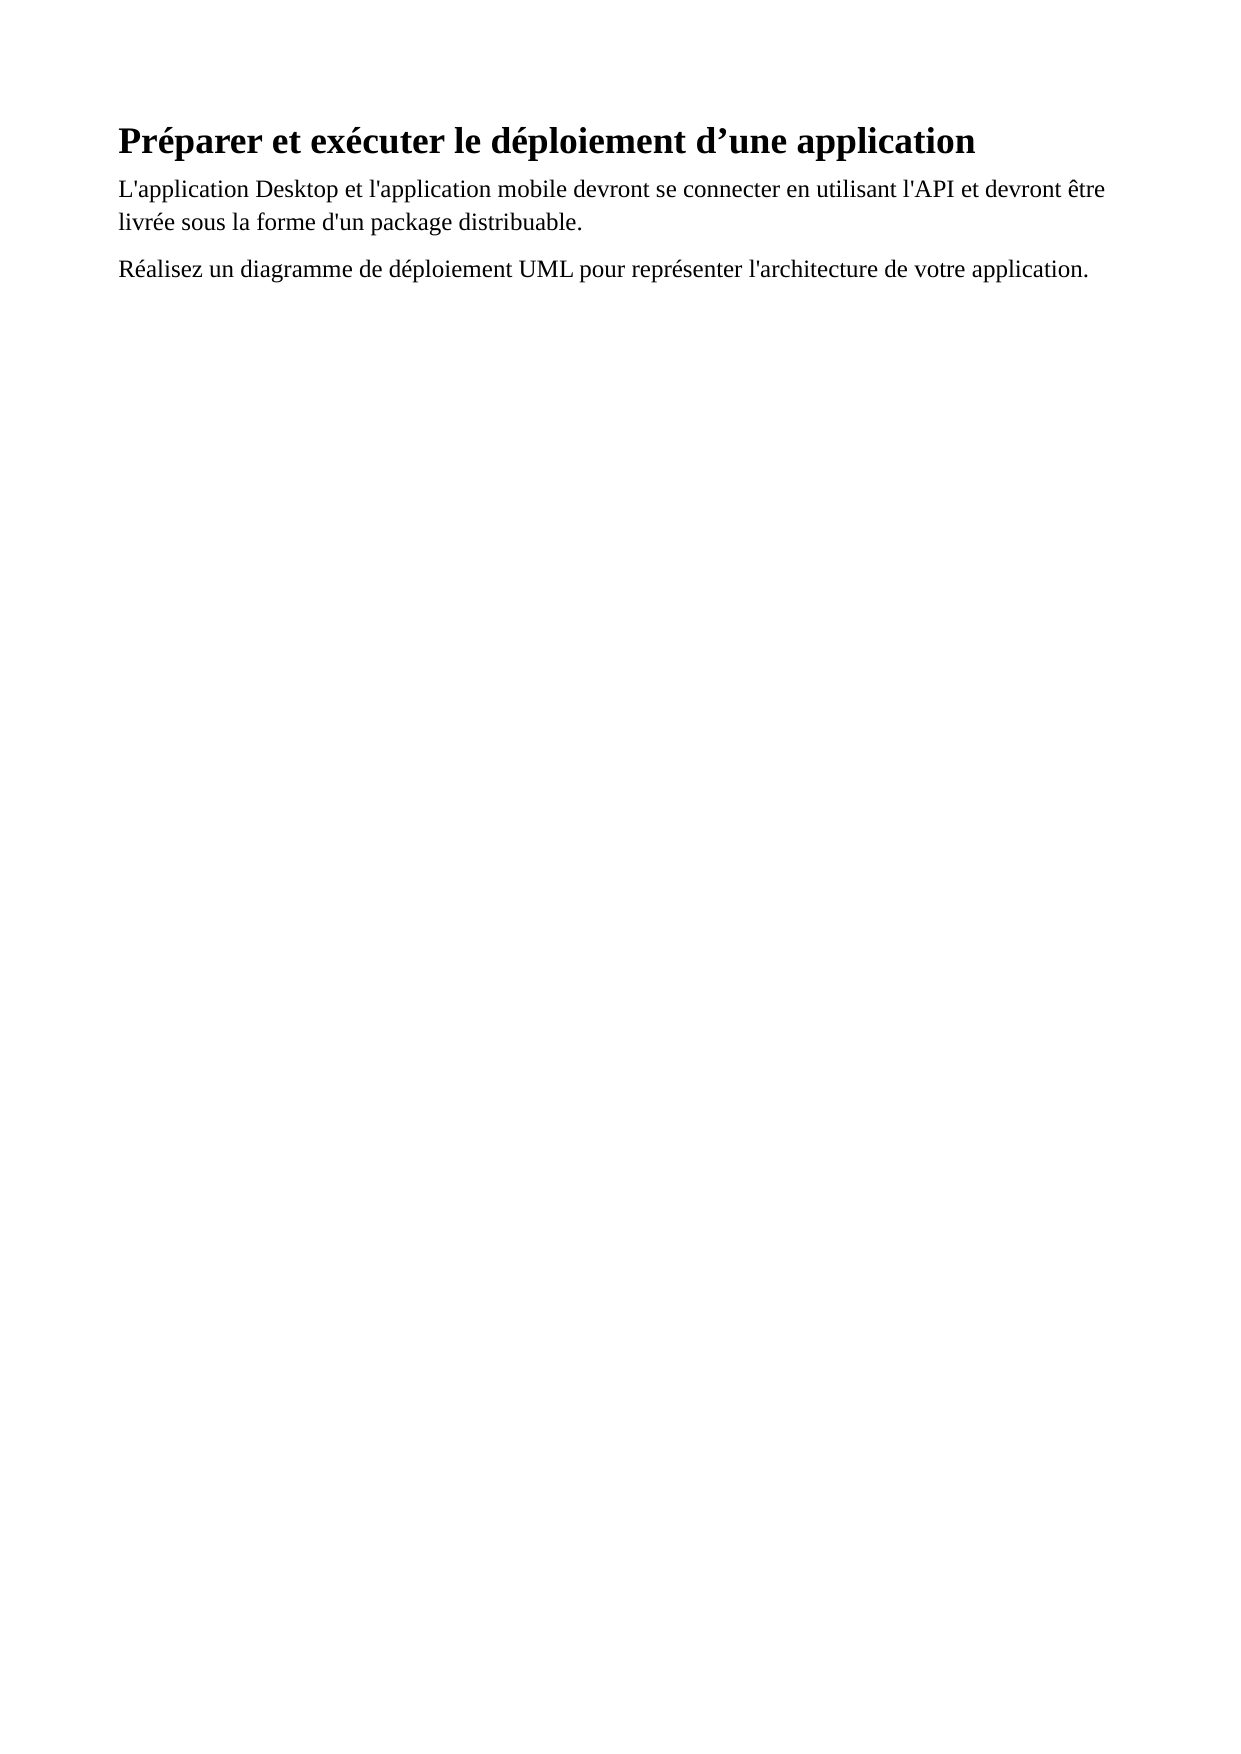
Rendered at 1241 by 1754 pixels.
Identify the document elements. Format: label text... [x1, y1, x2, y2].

subtitle Préparer et exécuter le déploiement d’une application [118, 118, 1122, 161]
text Réalisez un diagramme de déploiement UML pour représenter l'architecture de votre application. [118, 254, 1122, 283]
text L'application Desktop et l'application mobile devront se connecter en utilisant l'API et devront être livrée sous la forme d'un package distribuable. [118, 174, 1122, 236]
